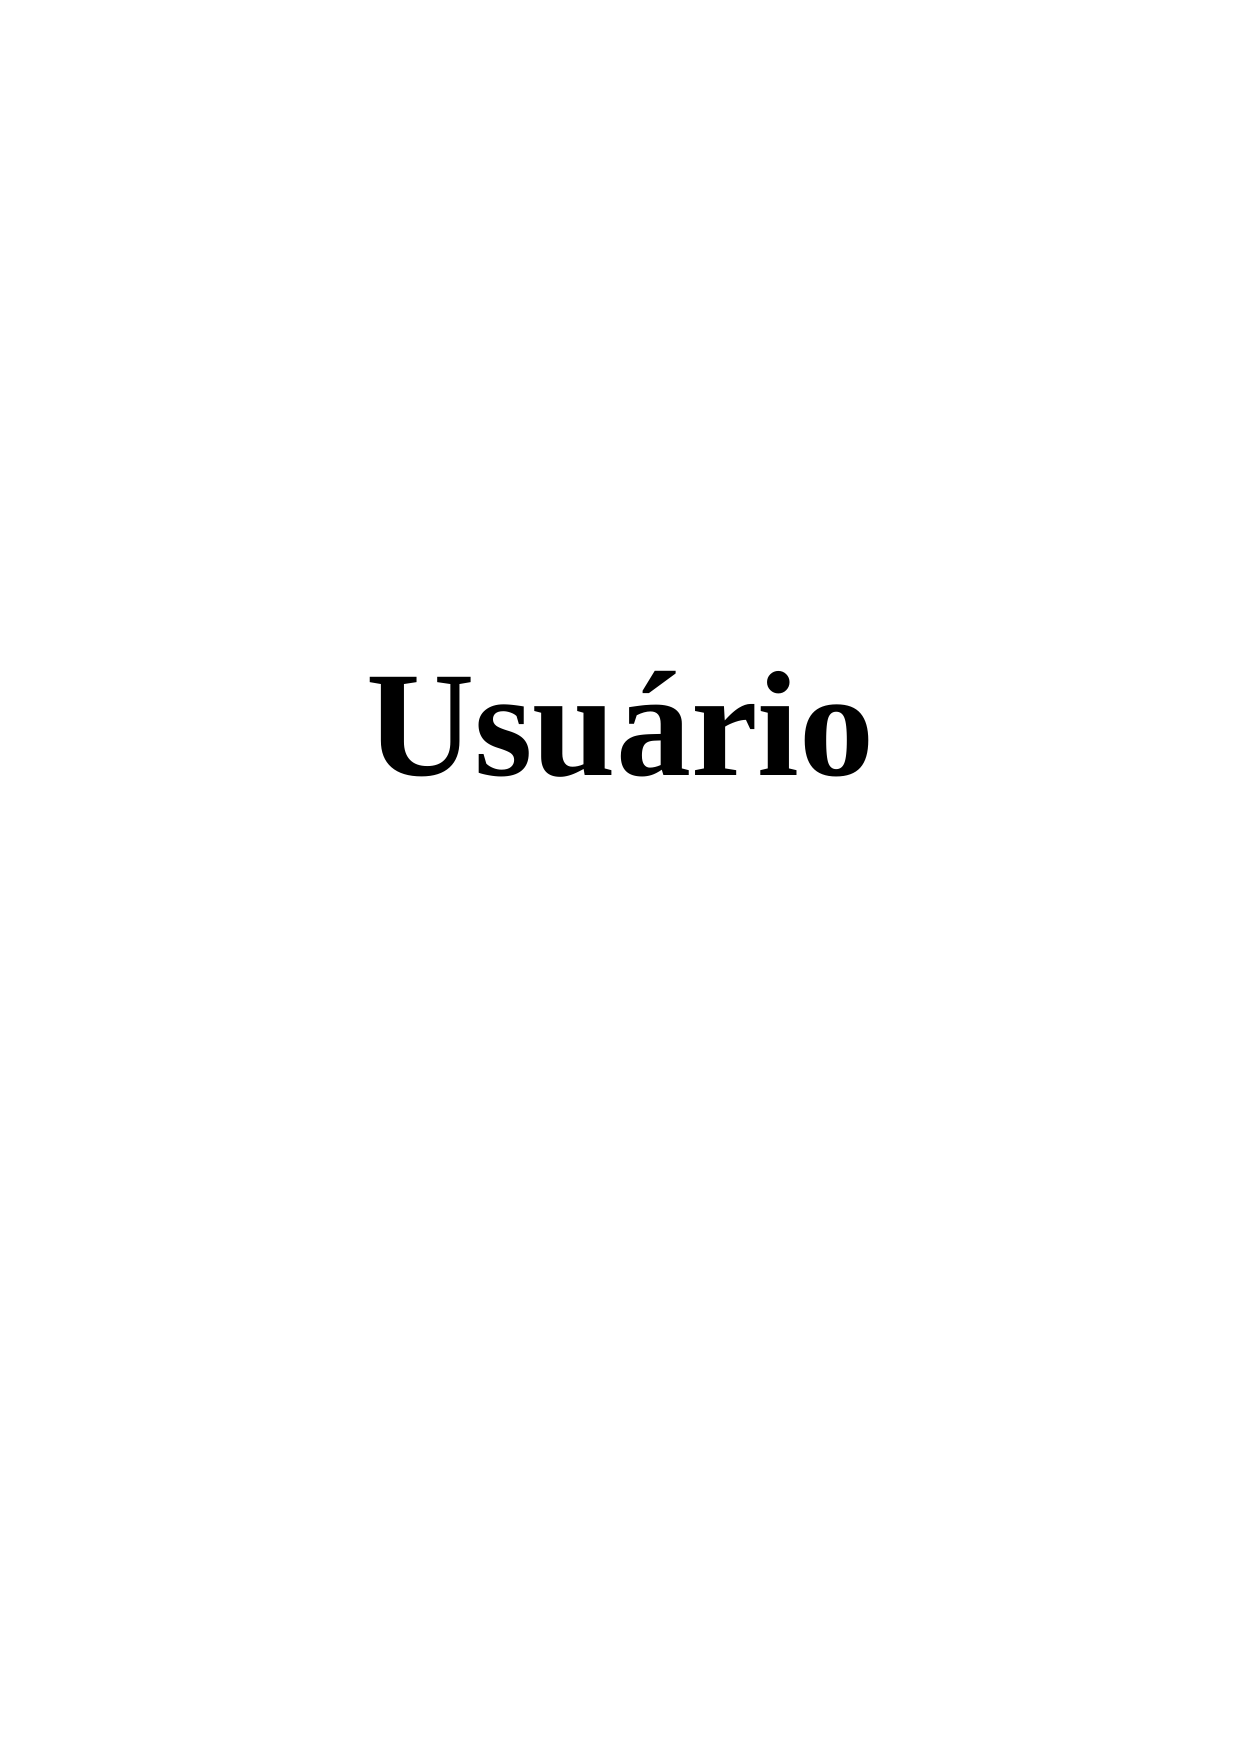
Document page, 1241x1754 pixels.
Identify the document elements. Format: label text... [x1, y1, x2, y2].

text Usuário [118, 636, 1122, 808]
